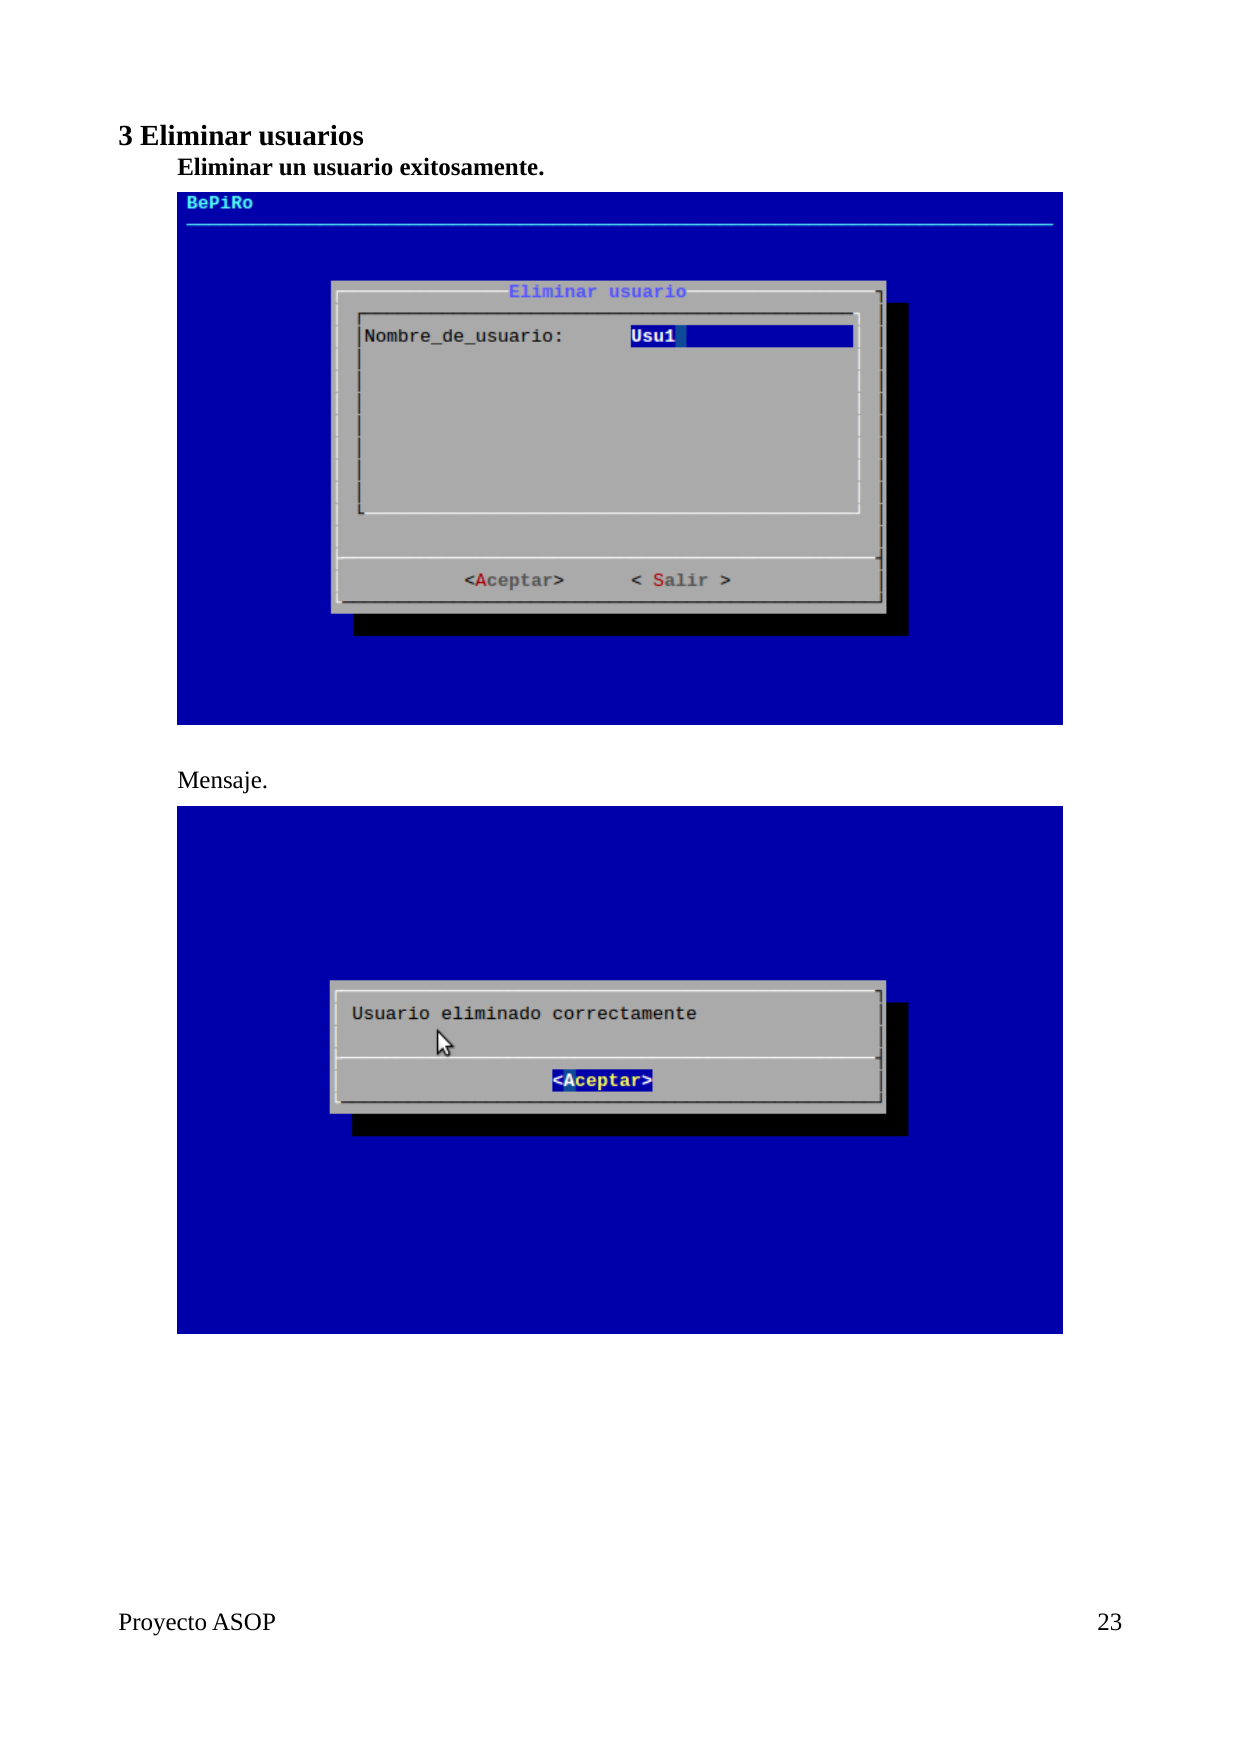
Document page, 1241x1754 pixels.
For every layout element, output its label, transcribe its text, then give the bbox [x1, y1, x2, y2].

subtitle 3 Eliminar usuarios [118, 118, 1122, 152]
text Mensaje. [148, 765, 1116, 794]
picture [177, 192, 1063, 725]
picture [177, 806, 1063, 1334]
text Eliminar un usuario exitosamente. [148, 152, 1116, 180]
